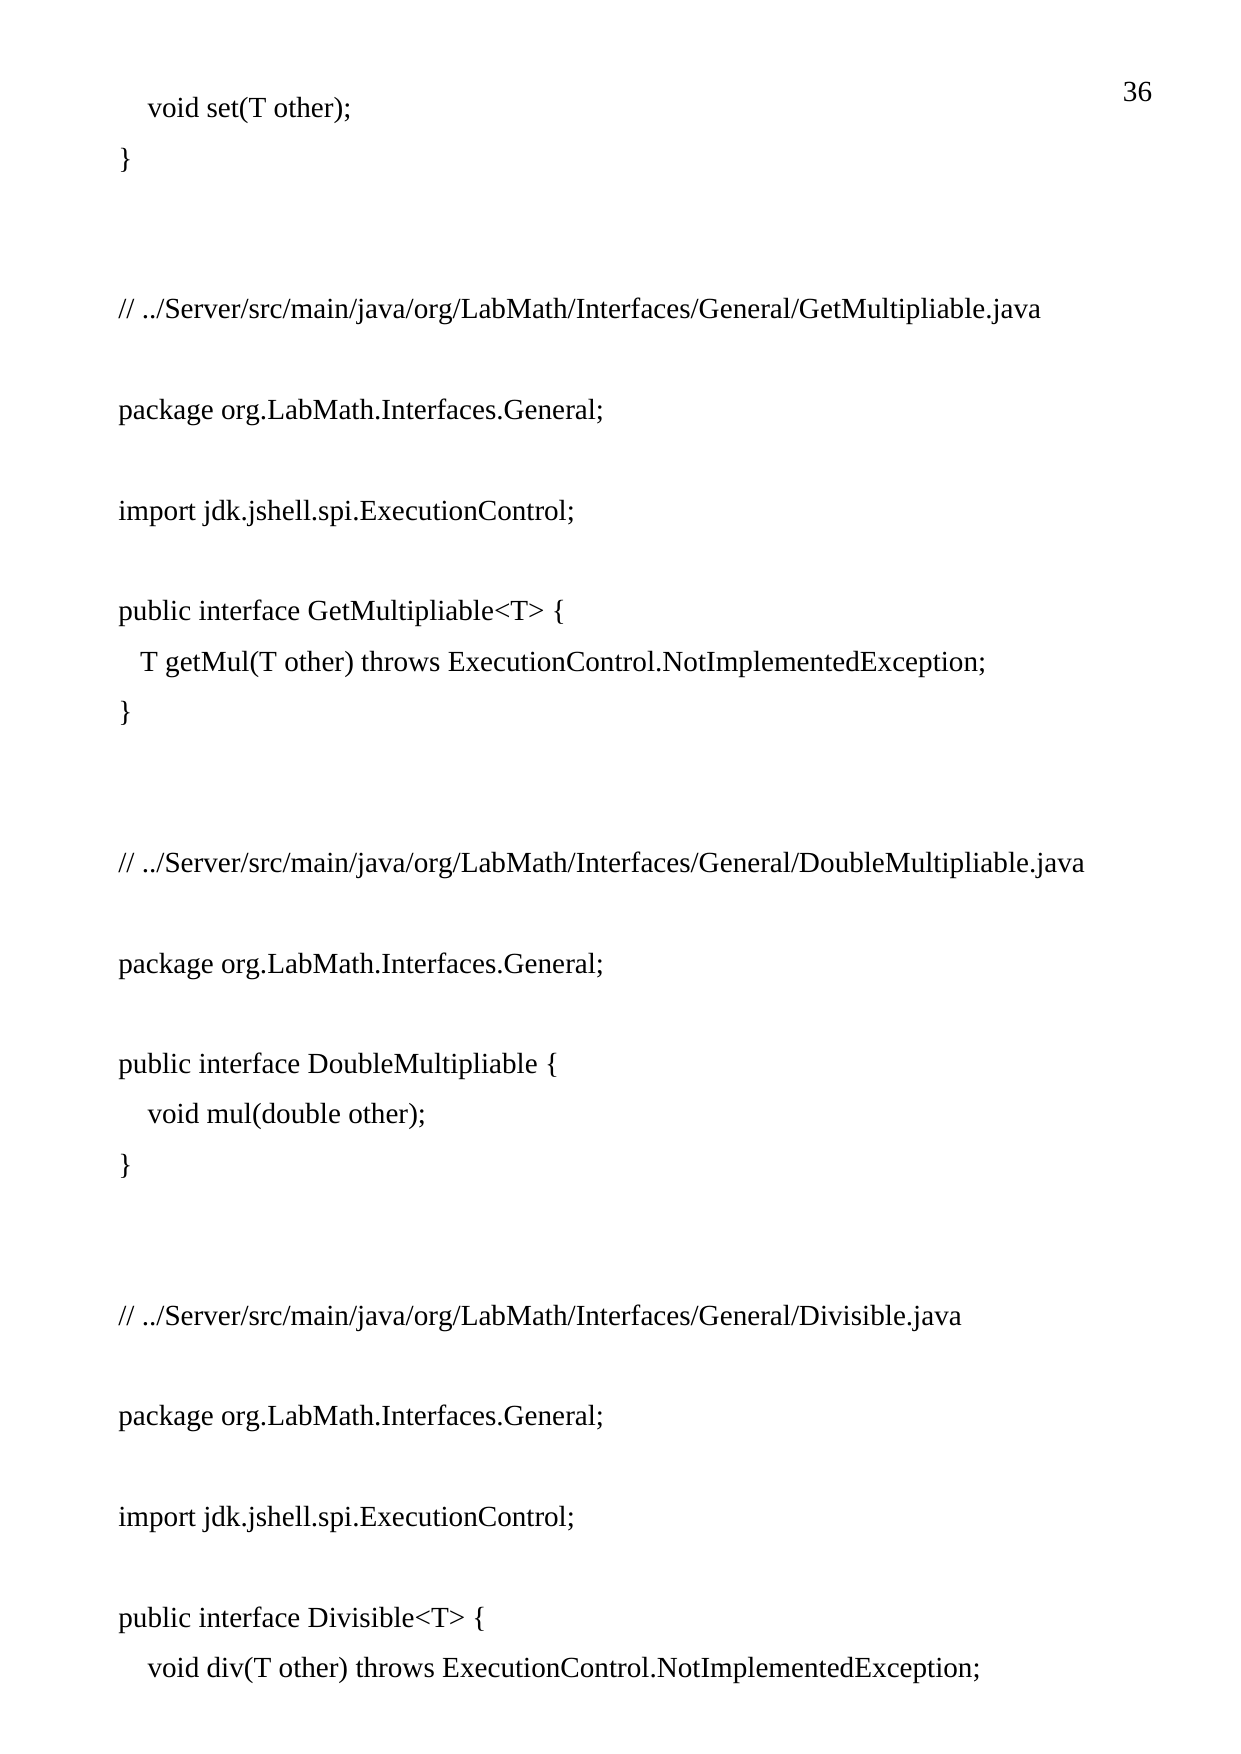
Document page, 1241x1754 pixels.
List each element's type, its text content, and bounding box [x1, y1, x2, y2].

text public interface GetMultipliable<T> { [118, 593, 1122, 627]
text } [118, 141, 1122, 174]
text package org.LabMath.Interfaces.General; [118, 946, 1122, 979]
text public interface Divisible<T> { [118, 1600, 1122, 1633]
text } [118, 1147, 1122, 1181]
text import jdk.jshell.spi.ExecutionControl; [118, 1499, 1122, 1533]
text void div(T other) throws ExecutionControl.NotImplementedException; [118, 1650, 1122, 1684]
text // ../Server/src/main/java/org/LabMath/Interfaces/General/GetMultipliable.java [118, 292, 1122, 325]
text // ../Server/src/main/java/org/LabMath/Interfaces/General/Divisible.java [118, 1298, 1122, 1331]
text } [118, 694, 1122, 728]
text public interface DoubleMultipliable { [118, 1046, 1122, 1080]
text package org.LabMath.Interfaces.General; [118, 392, 1122, 426]
text import jdk.jshell.spi.ExecutionControl; [118, 493, 1122, 526]
text void set(T other); [118, 90, 1122, 124]
text void mul(double other); [118, 1097, 1122, 1130]
text T getMul(T other) throws ExecutionControl.NotImplementedException; [118, 644, 1122, 677]
text package org.LabMath.Interfaces.General; [118, 1398, 1122, 1432]
text // ../Server/src/main/java/org/LabMath/Interfaces/General/DoubleMultipliable.java [118, 845, 1122, 879]
